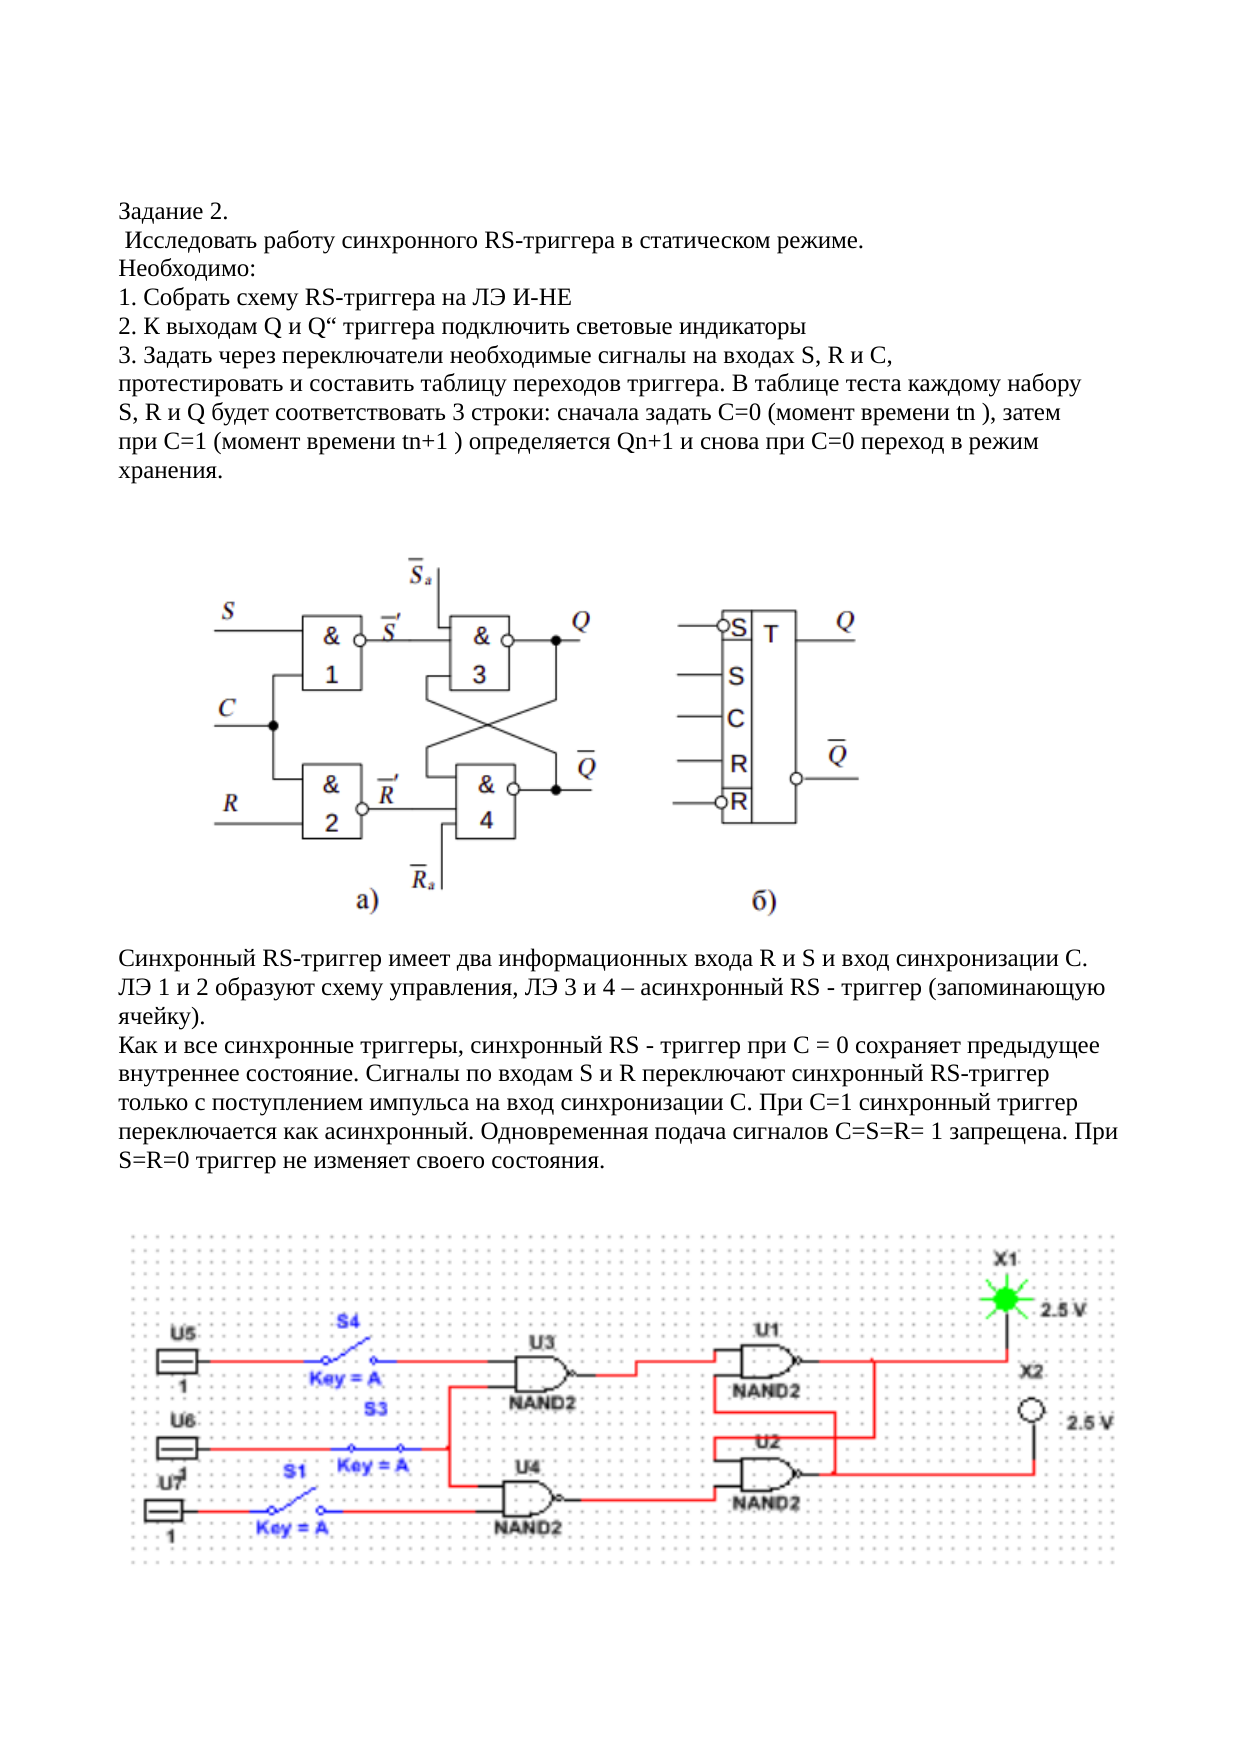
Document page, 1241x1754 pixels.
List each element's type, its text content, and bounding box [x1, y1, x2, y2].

text 3. Задать через переключатели необходимые сигналы на входах S, R и C, [118, 340, 1122, 368]
text S, R и Q будет соответствовать 3 строки: сначала задать С=0 (момент времени tn ), затем [118, 397, 1122, 426]
text 2. К выходам Q и Q“ триггера подключить световые индикаторы [118, 311, 1122, 340]
text Синхронный RS-триггер имеет два информационных входа R и S и вход cинхронизации С. ЛЭ 1 и 2 образуют схему управления, ЛЭ 3 и 4 – асинхронный RS - триггер (запоминающую ячейку). [118, 943, 1122, 1030]
picture [163, 552, 931, 935]
text Необходимо: [118, 253, 1122, 282]
text протестировать и составить таблицу переходов триггера. В таблице теста каждому набору [118, 368, 1122, 397]
text при С=1 (момент времени tn+1 ) определяется Qn+1 и снова при С=0 переход в режим [118, 426, 1122, 455]
text 1. Собрать схему RS-триггера на ЛЭ И-НЕ [118, 282, 1122, 311]
text хранения. [118, 455, 1122, 483]
text Задание 2. [118, 196, 1122, 225]
text Как и все синхронные триггеры, синхронный RS - триггер при С = 0 сохраняет предыдущее внутреннее состояние. Сигналы по входам S и R переключают синхронный RS-триггер только с поступлением импульса на вход синхронизации С. При С=1 синхронный триггер переключается как асинхронный. Одновременная подача сигналов С=S=R= 1 запрещена. При S=R=0 триггер не изменяет своего состояния. [118, 1030, 1122, 1173]
text Исследовать работу синхронного RS-триггера в статическом режиме. [118, 225, 1122, 253]
picture [122, 1231, 1118, 1569]
